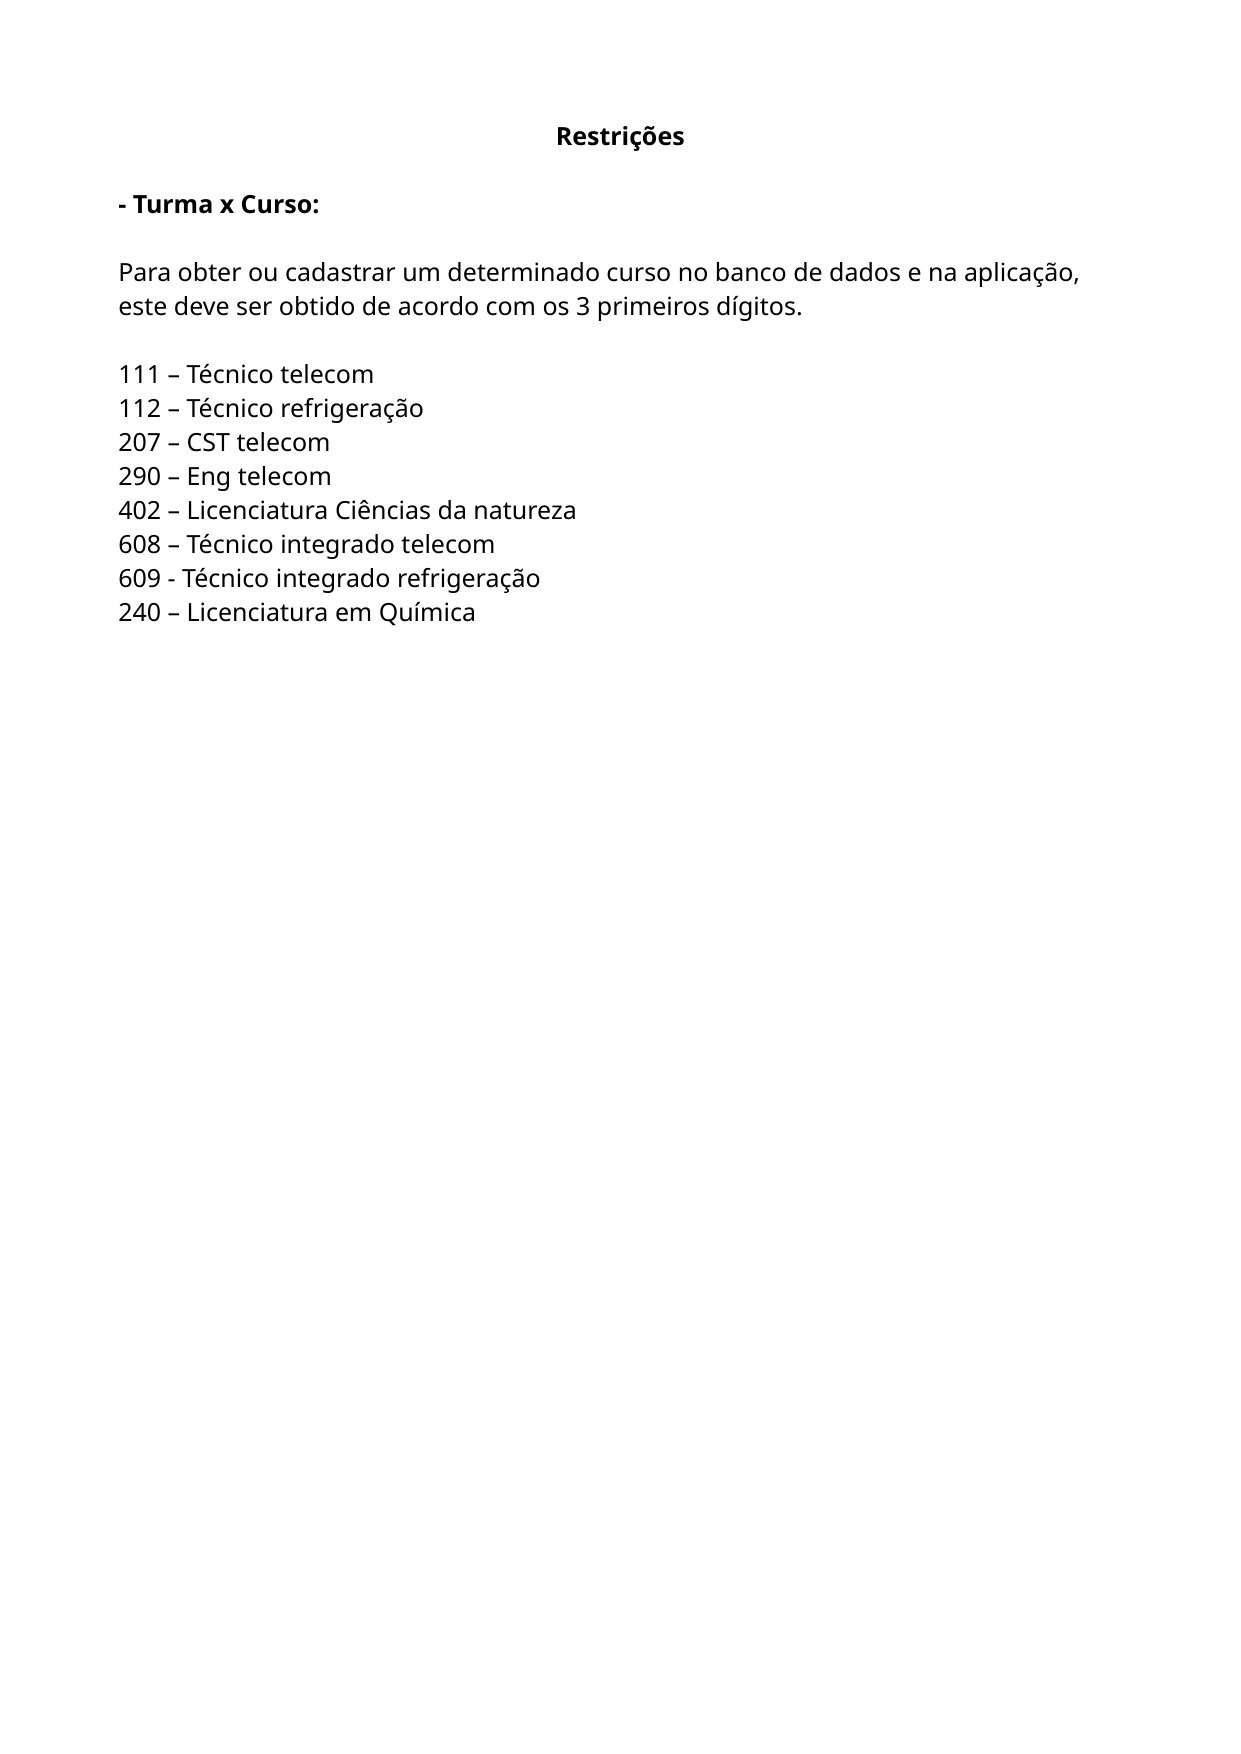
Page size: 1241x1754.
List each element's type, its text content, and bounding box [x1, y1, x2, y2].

text 111 – Técnico telecom [118, 357, 1122, 391]
text 112 – Técnico refrigeração [118, 391, 1122, 425]
text 608 – Técnico integrado telecom [118, 527, 1122, 561]
text 402 – Licenciatura Ciências da natureza [118, 493, 1122, 527]
text 240 – Licenciatura em Química [118, 595, 1122, 629]
text 290 – Eng telecom [118, 459, 1122, 493]
text 207 – CST telecom [118, 425, 1122, 459]
text 609 - Técnico integrado refrigeração [118, 561, 1122, 595]
text Para obter ou cadastrar um determinado curso no banco de dados e na aplicação, este deve ser obtido de acordo com os 3 primeiros dígitos. [118, 254, 1122, 322]
text - Turma x Curso: [118, 186, 1122, 220]
text Restrições [118, 118, 1122, 152]
